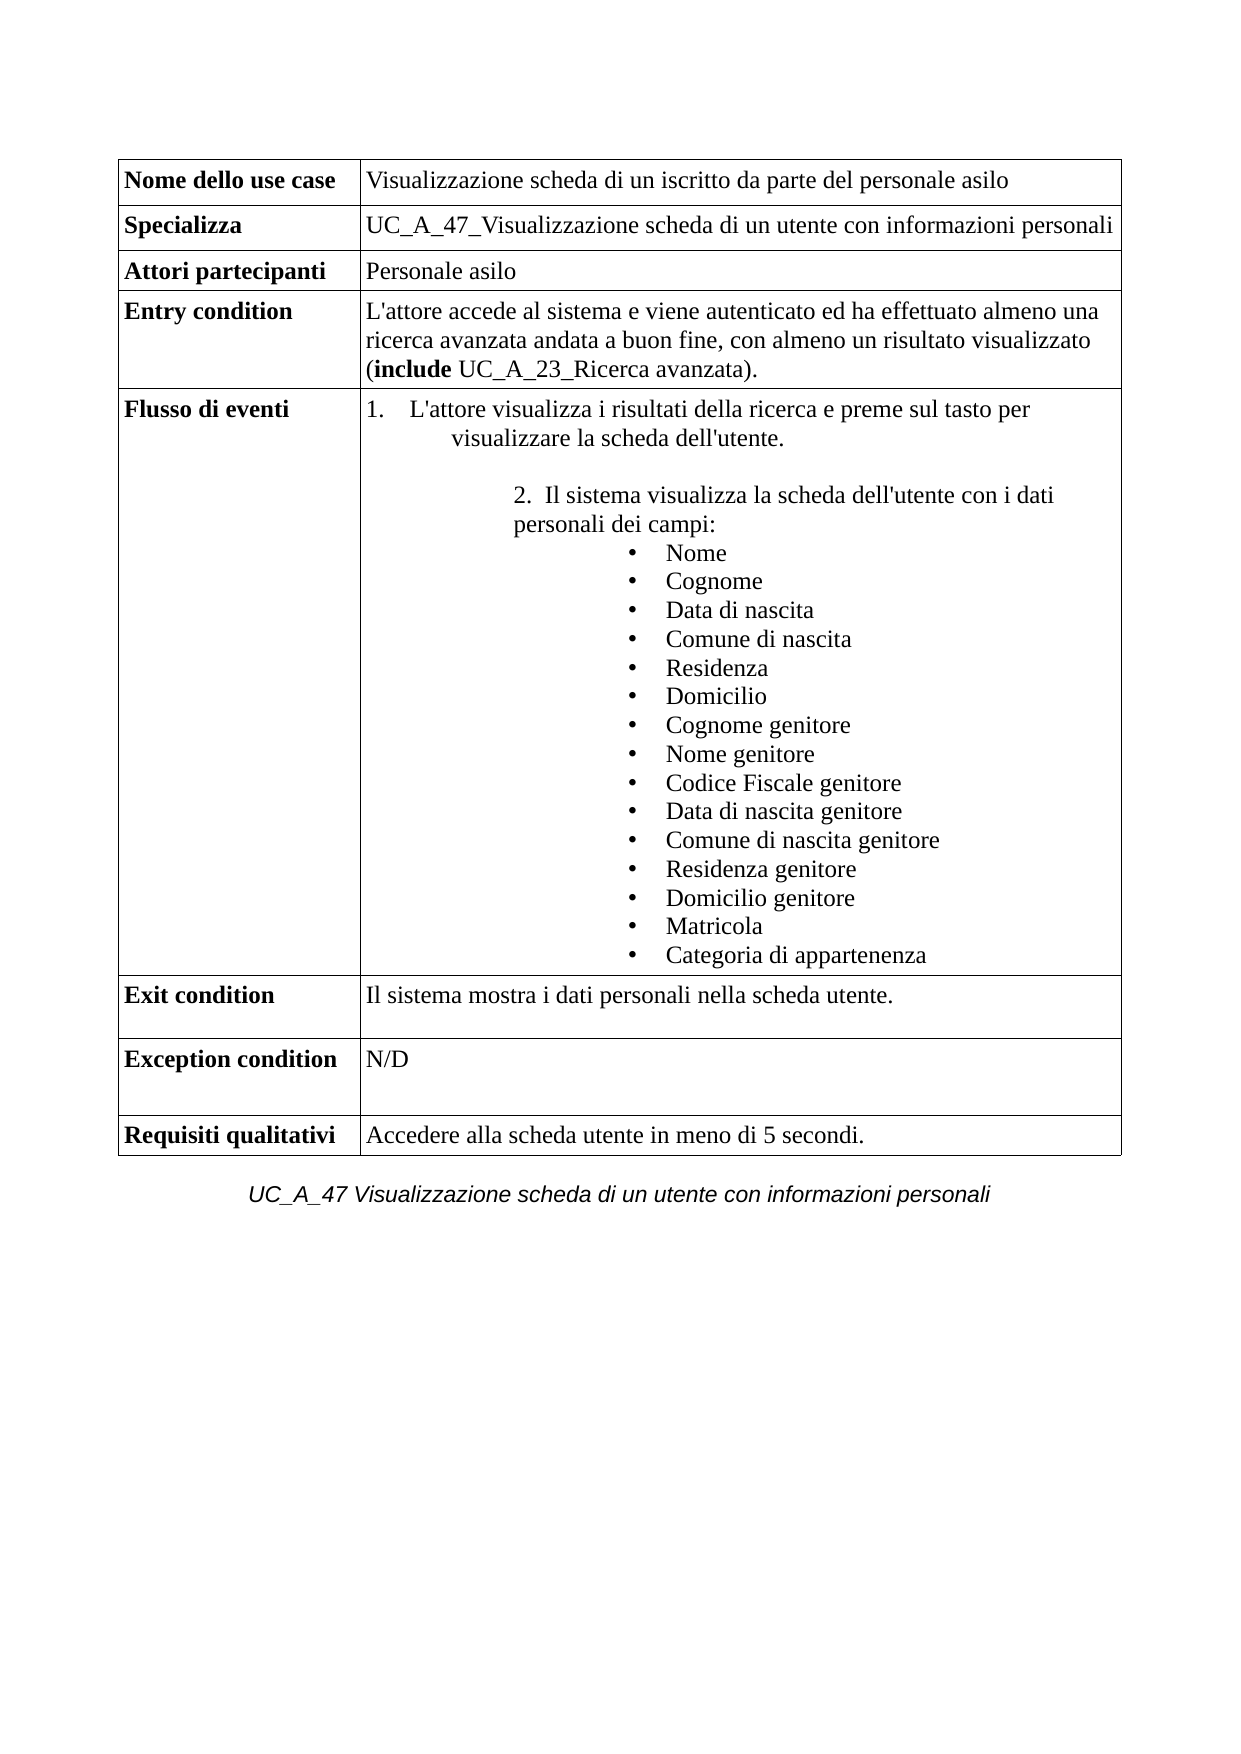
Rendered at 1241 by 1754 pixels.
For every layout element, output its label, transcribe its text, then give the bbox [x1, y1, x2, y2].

table_cell Exception condition [119, 1039, 360, 1115]
table_cell Attori partecipanti [119, 251, 360, 290]
table_cell N/D [361, 1039, 1121, 1115]
table_cell Il sistema mostra i dati personali nella scheda utente. [361, 976, 1121, 1038]
table_cell Exit condition [119, 976, 360, 1038]
table_cell L'attore accede al sistema e viene autenticato ed ha effettuato almeno una ricerca avanzata andata a buon fine, con almeno un risultato visualizzato (include UC_A_23_Ricerca avanzata). [361, 291, 1121, 388]
table_cell Accedere alla scheda utente in meno di 5 secondi. [361, 1116, 1121, 1155]
table_cell L'attore visualizza i risultati della ricerca e preme sul tasto per visualizzare la scheda dell'utente. Il sistema visualizza la scheda dell'utente con i dati personali dei campi: Nome Cognome Data di nascita Comune di nascita Residenza Domicilio Cognome genitore Nome genitore Codice Fiscale genitore Data di nascita genitore Comune di nascita genitore Residenza genitore Domicilio genitore Matricola Categoria di appartenenza [361, 389, 1121, 975]
table_cell Specializza [119, 206, 360, 250]
table_cell UC_A_47_Visualizzazione scheda di un utente con informazioni personali [361, 206, 1121, 250]
table_header Nome dello use case [119, 160, 360, 205]
table_header Visualizzazione scheda di un iscritto da parte del personale asilo [361, 160, 1121, 205]
text UC_A_47 Visualizzazione scheda di un utente con informazioni personali [118, 1181, 1122, 1208]
table_cell Requisiti qualitativi [119, 1116, 360, 1155]
table_cell Entry condition [119, 291, 360, 388]
table_cell Flusso di eventi [119, 389, 360, 975]
table_cell Personale asilo [361, 251, 1121, 290]
